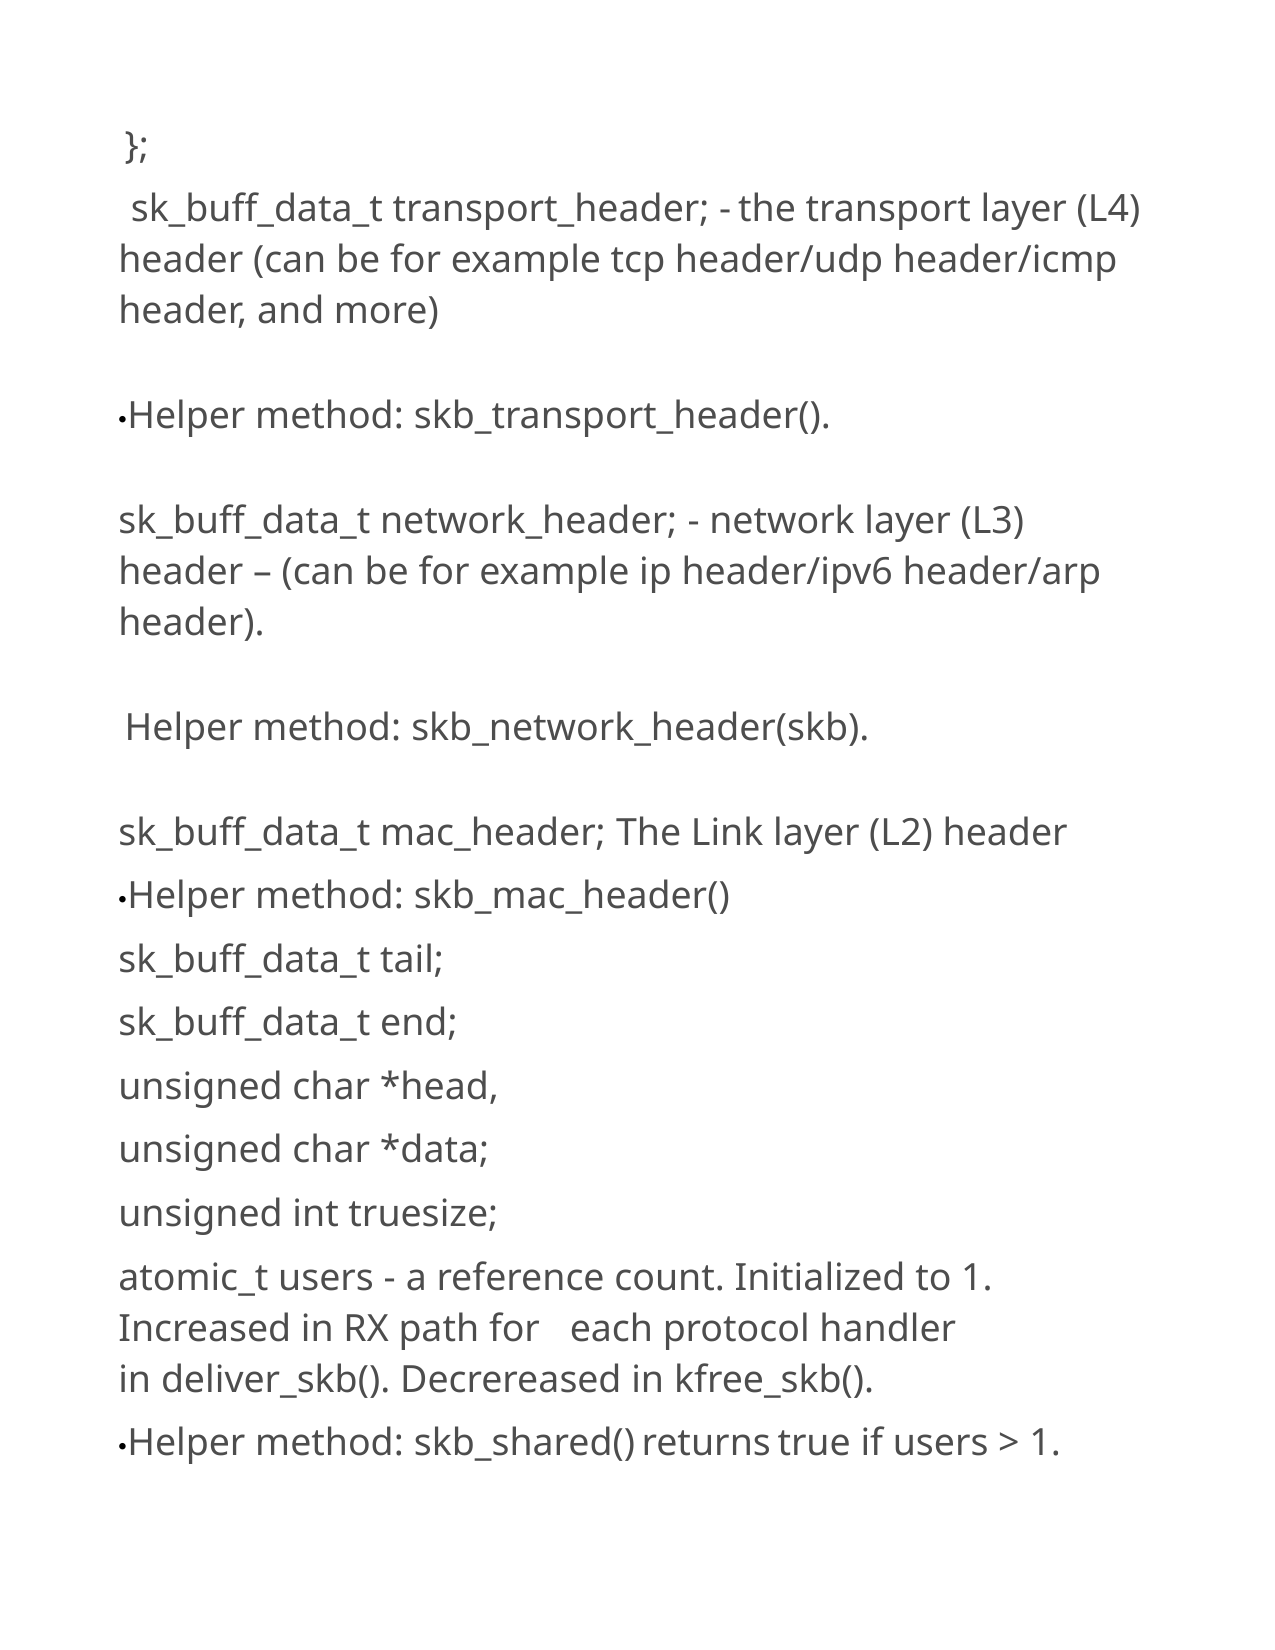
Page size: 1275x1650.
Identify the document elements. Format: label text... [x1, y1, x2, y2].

text sk_buff_data_t transport_header; - the transport layer (L4) header (can be for example tcp header/udp header/icmp header, and more) [118, 182, 1157, 335]
list Helper method: skb_mac_header() [118, 868, 1157, 919]
text sk_buff_data_t tail; [118, 932, 1157, 983]
list Helper method: skb_transport_header(). [118, 388, 1157, 439]
text unsigned char *data; [118, 1123, 1157, 1174]
text unsigned char *head, [118, 1059, 1157, 1110]
text atomic_t users - a reference count. Initialized to 1. Increased in RX path for each protocol handler in deliver_skb(). Decrereased in kfree_skb(). [118, 1250, 1157, 1403]
text sk_buff_data_t end; [118, 996, 1157, 1047]
text sk_buff_data_t mac_header; The Link layer (L2) header [118, 805, 1157, 856]
list Helper method: skb_shared() returns true if users > 1. [118, 1415, 1157, 1466]
text }; [118, 118, 1157, 169]
text sk_buff_data_t network_header; - network layer (L3) header – (can be for example ip header/ipv6 header/arp header). [118, 493, 1157, 646]
text unsigned int truesize; [118, 1186, 1157, 1237]
text Helper method: skb_network_header(skb). [118, 700, 1157, 751]
